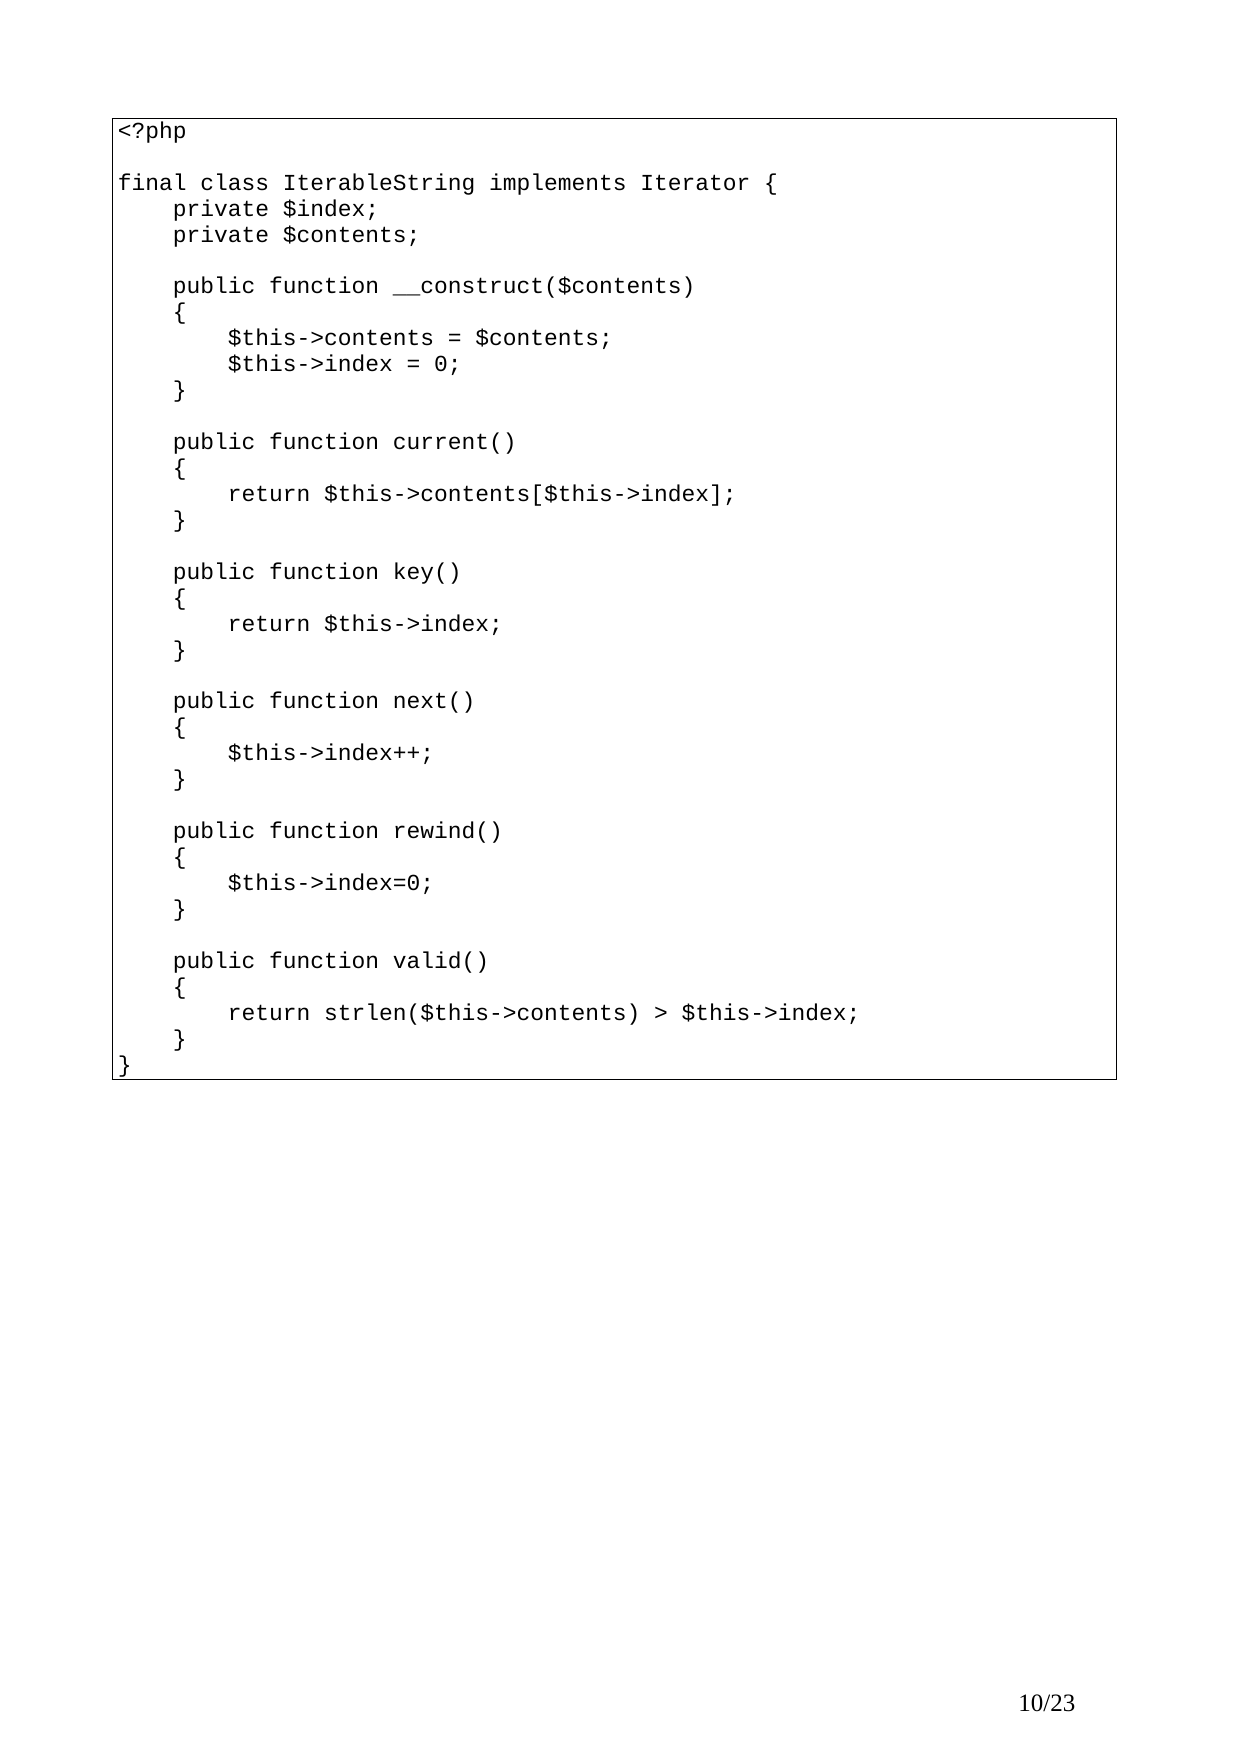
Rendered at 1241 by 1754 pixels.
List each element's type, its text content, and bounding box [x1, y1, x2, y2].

table_header <?php final class IterableString implements Iterator { private $index; private $contents; public function __construct($contents) { $this->contents = $contents; $this->index = 0; } public function current() { return $this->contents[$this->index]; } public function key() { return $this->index; } public function next() { $this->index++; } public function rewind() { $this->index=0; } public function valid() { return strlen($this->contents) > $this->index; } } [113, 119, 1116, 1079]
